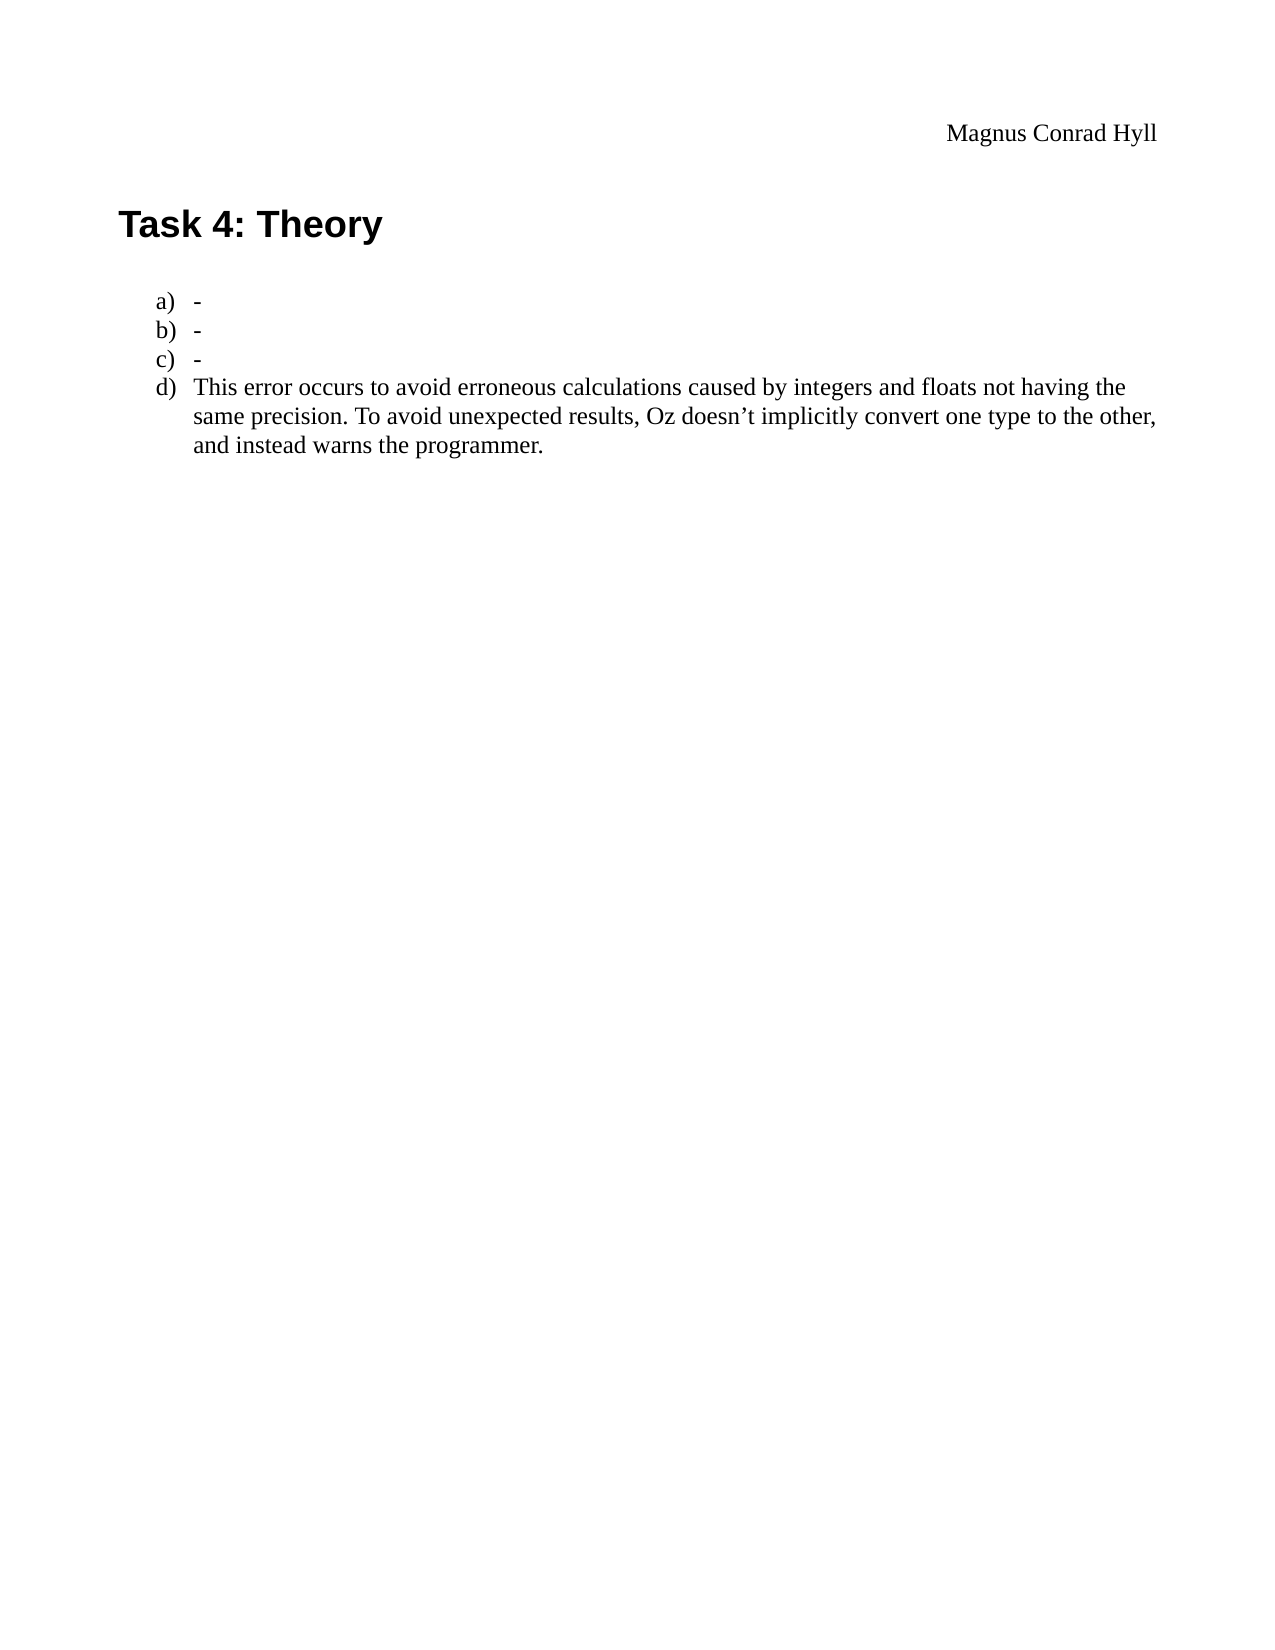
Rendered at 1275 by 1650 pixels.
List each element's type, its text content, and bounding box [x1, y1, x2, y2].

list - [156, 344, 1157, 372]
list - [156, 315, 1157, 344]
list This error occurs to avoid erroneous calculations caused by integers and floats not having the same precision. To avoid unexpected results, Oz doesn’t implicitly convert one type to the other, and instead warns the programmer. [156, 372, 1157, 459]
subtitle Task 4: Theory [118, 201, 1157, 245]
list - [156, 286, 1157, 315]
list - [159, 328, 164, 337]
